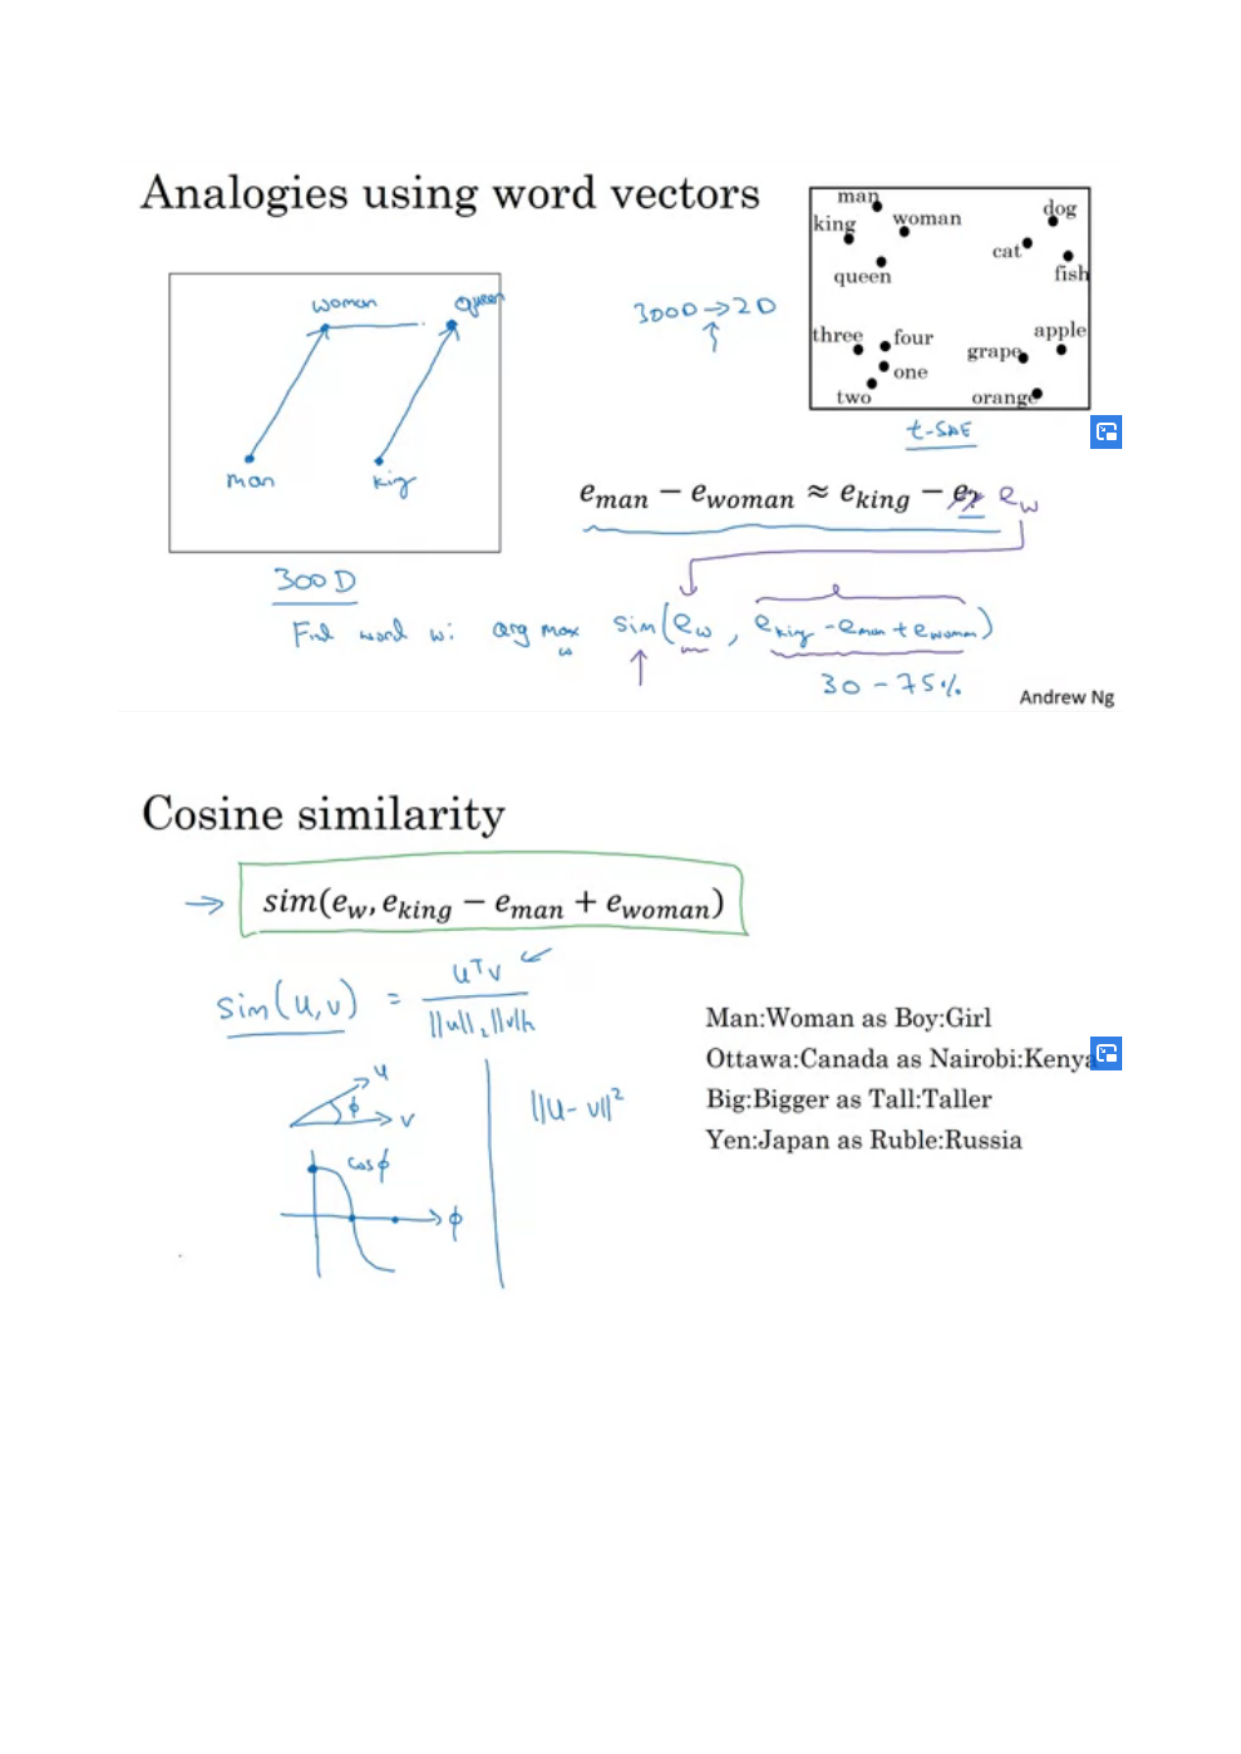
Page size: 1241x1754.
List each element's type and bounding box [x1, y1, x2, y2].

picture [118, 159, 1123, 712]
picture [118, 775, 1123, 1301]
